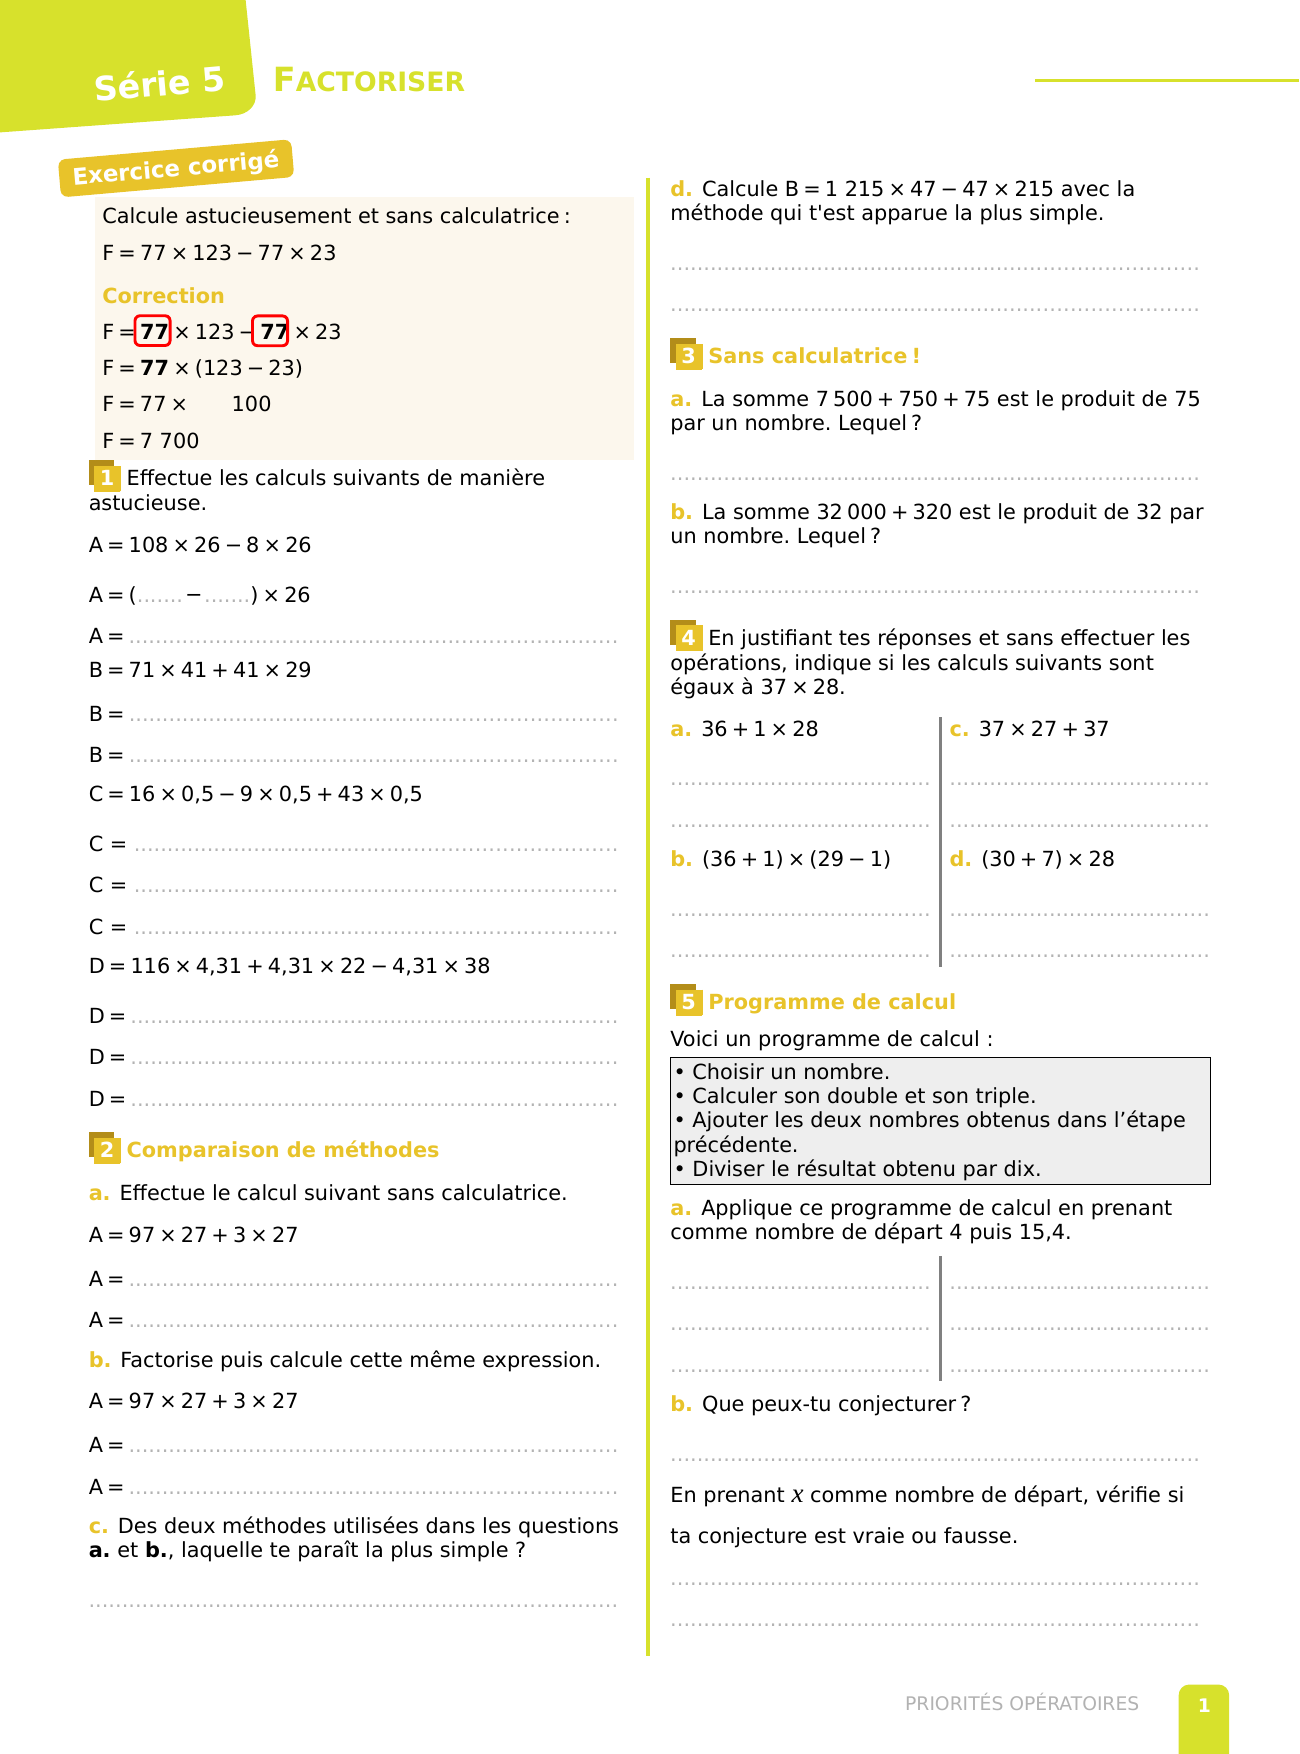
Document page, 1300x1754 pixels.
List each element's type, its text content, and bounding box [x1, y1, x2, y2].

subtitle F = 77 × 123 − 77 × 23 [289, 320, 621, 344]
subtitle F = 77 × (123 − 23) [102, 356, 621, 381]
subtitle Sans calculatrice ! [696, 338, 1211, 369]
text A = [88, 1253, 629, 1294]
text D = [88, 990, 629, 1032]
text A = [88, 1420, 629, 1461]
text C = [88, 901, 629, 943]
list C = 16 × 0,5 − 9 × 0,5 + 43 × 0,5 [88, 782, 629, 807]
text A = (....... ─ .......) × 26 [88, 569, 629, 611]
subtitle A = 97 × 27 + 3 × 27 [88, 1223, 623, 1247]
list A = 108 × 26 − 8 × 26 [88, 533, 629, 557]
subtitle Voici un programme de calcul : [670, 1027, 1205, 1051]
list 37 × 27 + 37 [949, 717, 1211, 741]
subtitle • Ajouter les deux nombres obtenus dans l’étape précédente. [671, 1105, 1210, 1154]
text C = [88, 818, 629, 860]
subtitle F = 77 × 123 − 77 × 23 [254, 320, 286, 344]
text A = [88, 1461, 629, 1502]
list Que peux-tu conjecturer ? [670, 1392, 1211, 1416]
list Factorise puis calcule cette même expression. [88, 1348, 629, 1372]
list Calcule B = 1 215 × 47 − 47 × 215 avec la méthode qui t'est apparue la plus simple. [670, 177, 1211, 226]
subtitle F = 77 × 100 [102, 392, 621, 417]
text B = [88, 729, 629, 771]
subtitle F = 77 × 123 − 77 × 23 [102, 320, 134, 344]
text D = [88, 1073, 629, 1114]
subtitle Programme de calcul [696, 984, 1211, 1015]
subtitle F = 7 700 [102, 429, 621, 453]
subtitle En justifiant tes réponses et sans effectuer les opérations, indique si les calculs suivants sont égaux à 37 × 28. [670, 619, 1211, 699]
list La somme 32 000 + 320 est le produit de 32 par un nombre. Lequel ? [670, 500, 1211, 549]
list Des deux méthodes utilisées dans les questions a. et b., laquelle te paraît la plus simple ? [88, 1514, 629, 1563]
list La somme 7 500 + 750 + 75 est le produit de 75 par un nombre. Lequel ? [670, 387, 1211, 435]
subtitle • Calculer son double et son triple. [671, 1081, 1210, 1105]
text A = [88, 1294, 629, 1336]
list (30 + 7) × 28 [949, 847, 1211, 872]
text F = 77 × 123 − 77 × 23 [102, 241, 627, 266]
subtitle A = 97 × 27 + 3 × 27 [88, 1389, 623, 1414]
text En prenant x comme nombre de départ, vérifie si ta conjecture est vraie ou fausse. [670, 1469, 1211, 1552]
text Calcule astucieusement et sans calculatrice : [102, 204, 627, 229]
subtitle Correction [102, 284, 621, 308]
list 36 + 1 × 28 [670, 717, 932, 741]
text B = [88, 688, 629, 729]
subtitle F = 77 × 123 − 77 × 23 [171, 320, 251, 344]
subtitle • Choisir un nombre. [671, 1058, 1210, 1081]
text C = [88, 860, 629, 901]
list (36 + 1) × (29 − 1) [670, 847, 932, 872]
list D = 116 × 4,31 + 4,31 × 22 − 4,31 × 38 [88, 954, 629, 979]
subtitle Effectue les calculs suivants de manière astucieuse. [88, 231, 629, 515]
subtitle F = 77 × 123 − 77 × 23 [137, 320, 168, 344]
subtitle Comparaison de méthodes [114, 1132, 629, 1163]
subtitle • Diviser le résultat obtenu par dix. [671, 1154, 1210, 1184]
text D = [88, 1032, 629, 1073]
text A = [88, 611, 629, 652]
list Applique ce programme de calcul en prenant comme nombre de départ 4 puis 15,4. [670, 1196, 1211, 1244]
list Effectue le calcul suivant sans calculatrice. [88, 1181, 629, 1205]
subtitle B = 71 × 41 + 41 × 29 [88, 658, 623, 682]
